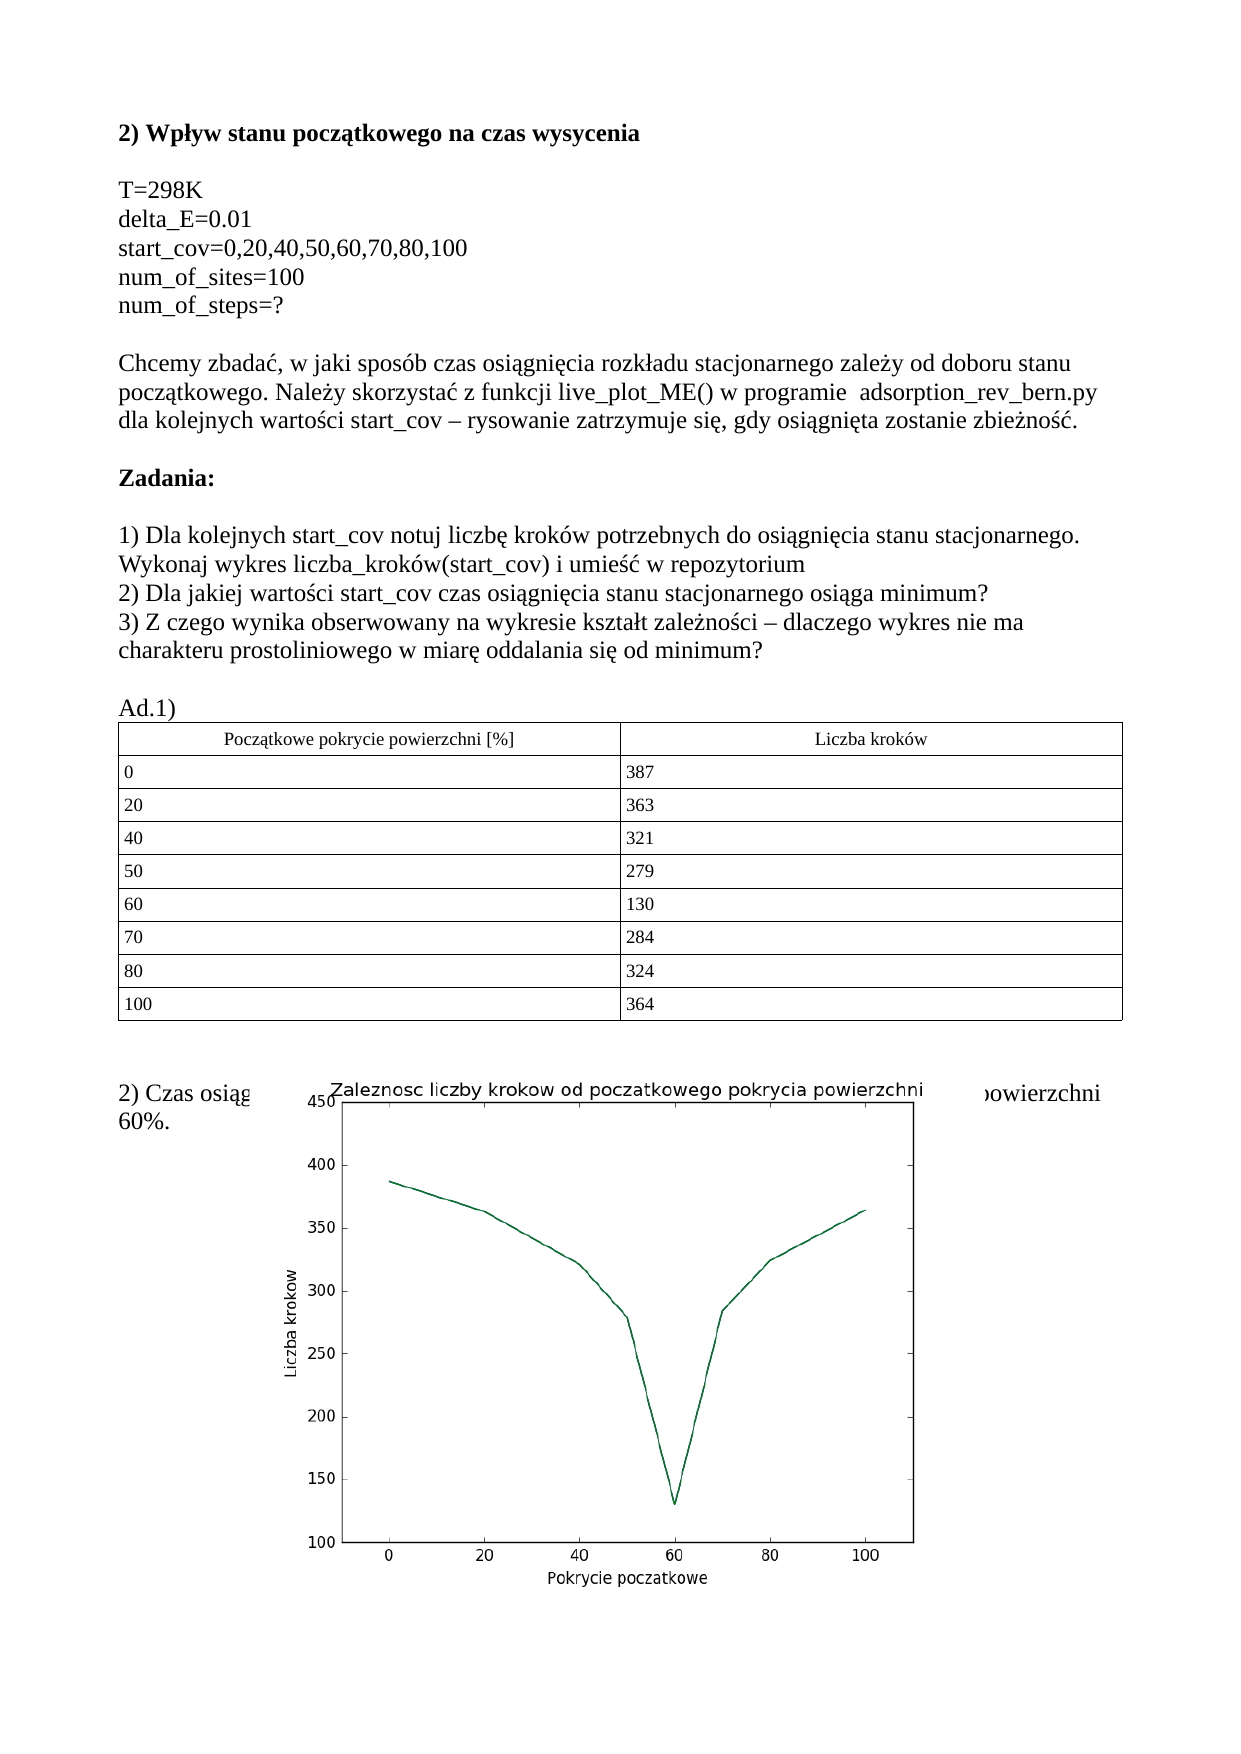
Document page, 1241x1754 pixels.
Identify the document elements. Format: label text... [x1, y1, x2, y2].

table_cell 0 [119, 756, 620, 788]
table_header Początkowe pokrycie powierzchni [%] [119, 723, 620, 755]
picture [249, 1047, 986, 1597]
text 2) Czas osiągnięcia stanu stacjonarnego osiąga minimum dla początkowego pokrycia powierzchni 60%. [986, 1078, 1122, 1135]
text Chcemy zbadać, w jaki sposób czas osiągnięcia rozkładu stacjonarnego zależy od doboru stanu początkowego. Należy skorzystać z funkcji live_plot_ME() w programie adsorption_rev_bern.py dla kolejnych wartości start_cov – rysowanie zatrzymuje się, gdy osiągnięta zostanie zbieżność. [118, 348, 1122, 434]
text 2) Czas osiągnięcia stanu stacjonarnego osiąga minimum dla początkowego pokrycia powierzchni 60%. [118, 1078, 249, 1135]
text start_cov=0,20,40,50,60,70,80,100 [118, 233, 1122, 262]
table_cell 40 [119, 822, 620, 854]
text T=298K [118, 176, 1122, 204]
table_cell 70 [119, 922, 620, 954]
text 2) Wpływ stanu początkowego na czas wysycenia [118, 118, 1122, 147]
table_cell 100 [119, 988, 620, 1020]
text 3) Z czego wynika obserwowany na wykresie kształt zależności – dlaczego wykres nie ma charakteru prostoliniowego w miarę oddalania się od minimum? [118, 607, 1122, 664]
table_cell 50 [119, 855, 620, 887]
table_cell 20 [119, 789, 620, 821]
text 2) Dla jakiej wartości start_cov czas osiągnięcia stanu stacjonarnego osiąga minimum? [118, 578, 1122, 607]
table_cell 80 [119, 955, 620, 987]
text num_of_sites=100 [118, 262, 1122, 291]
text Ad.1) [118, 693, 1122, 722]
table_cell 363 [621, 789, 1122, 821]
text delta_E=0.01 [118, 204, 1122, 233]
text 1) Dla kolejnych start_cov notuj liczbę kroków potrzebnych do osiągnięcia stanu stacjonarnego. Wykonaj wykres liczba_kroków(start_cov) i umieść w repozytorium [118, 521, 1122, 578]
table_cell 284 [621, 922, 1122, 954]
table_cell 130 [621, 889, 1122, 921]
table_header Liczba kroków [621, 723, 1122, 755]
table_cell 324 [621, 955, 1122, 987]
text Zadania: [118, 463, 1122, 492]
table_cell 60 [119, 889, 620, 921]
text num_of_steps=? [118, 291, 1122, 319]
table_cell 321 [621, 822, 1122, 854]
table_cell 387 [621, 756, 1122, 788]
table_cell 364 [621, 988, 1122, 1020]
table_cell 279 [621, 855, 1122, 887]
